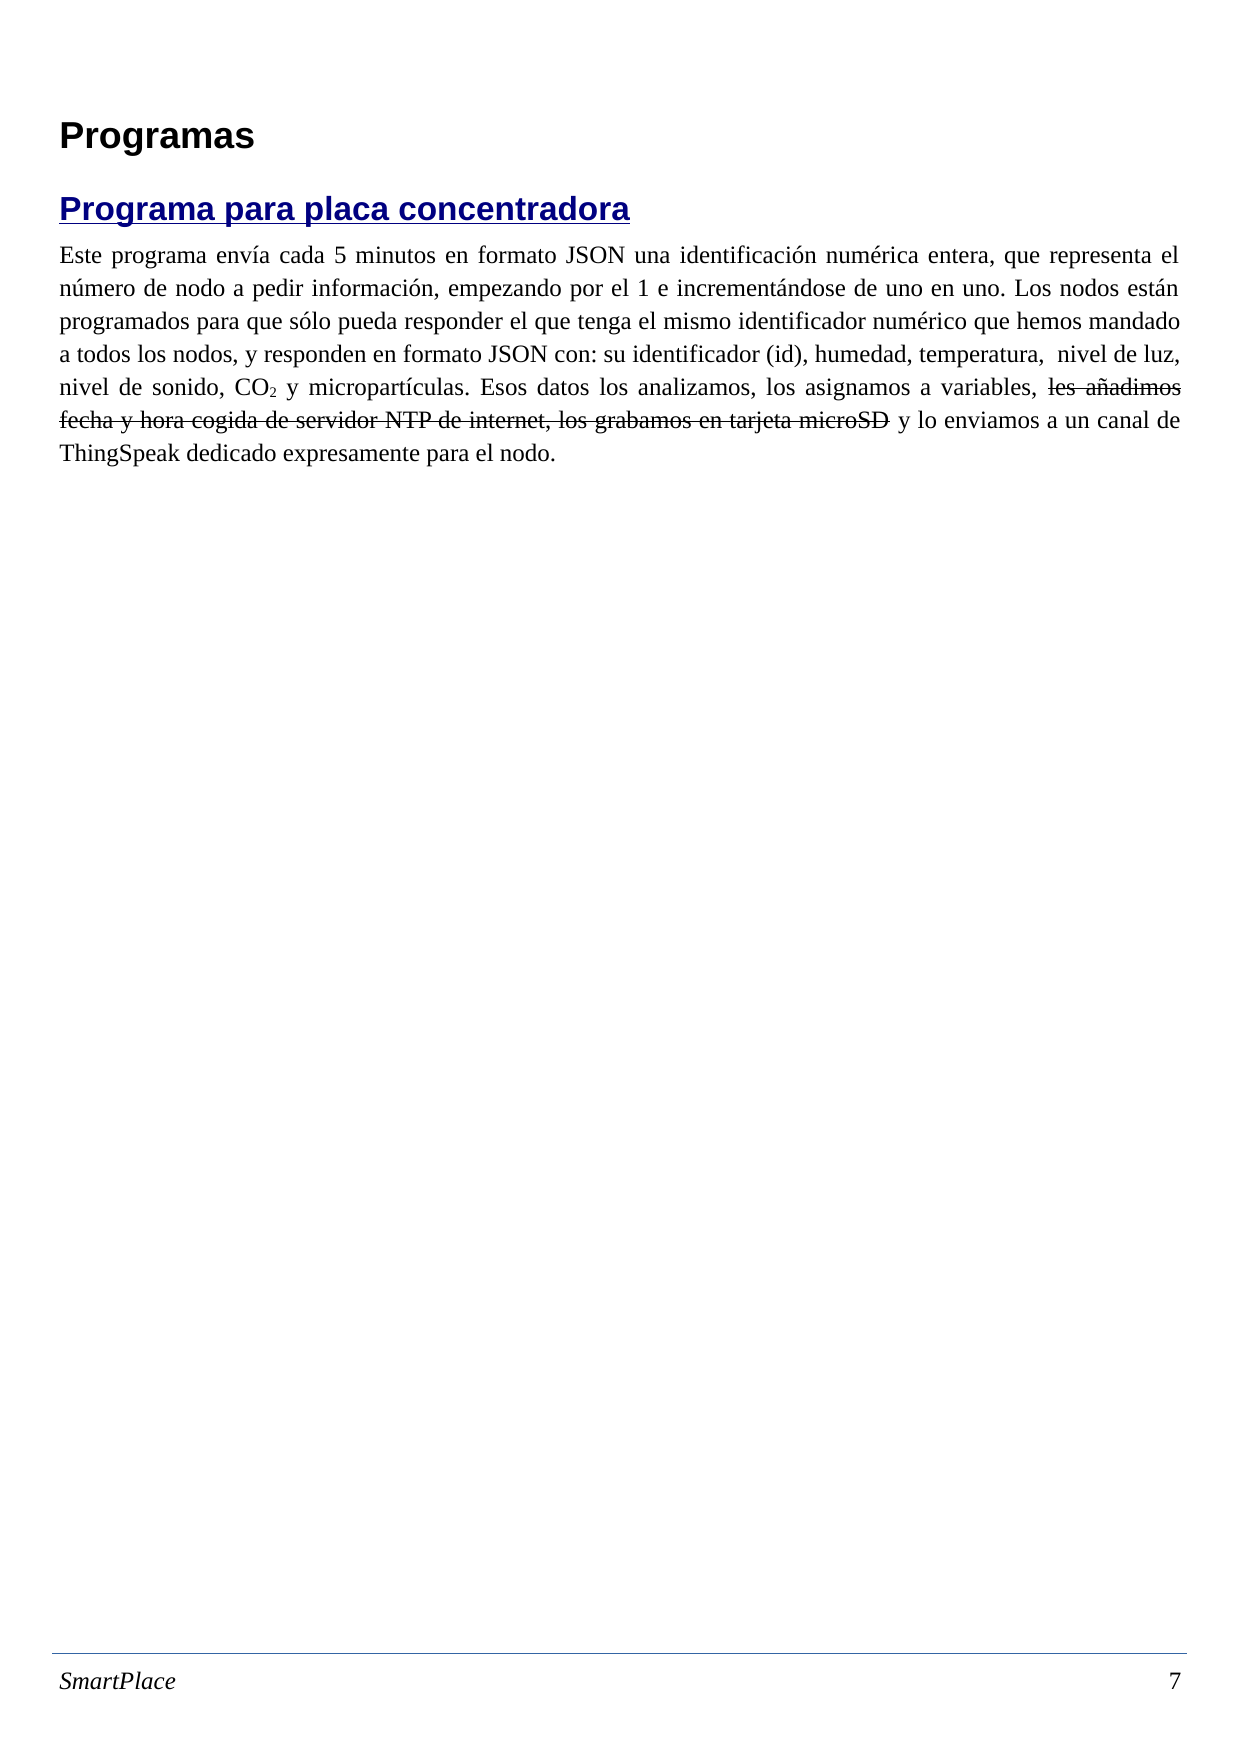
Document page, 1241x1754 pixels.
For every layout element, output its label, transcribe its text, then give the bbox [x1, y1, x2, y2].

subtitle Programas [59, 113, 1181, 156]
text Este programa envía cada 5 minutos en formato JSON una identificación numérica entera, que representa el número de nodo a pedir información, empezando por el 1 e incrementándose de uno en uno. Los nodos están programados para que sólo pueda responder el que tenga el mismo identificador numérico que hemos mandado a todos los nodos, y responden en formato JSON con: su identificador (id), humedad, temperatura, nivel de luz, nivel de sonido, CO2 y micropartículas. Esos datos los analizamos, los asignamos a variables, les añadimos fecha y hora cogida de servidor NTP de internet, los grabamos en tarjeta microSD y lo enviamos a un canal de ThingSpeak dedicado expresamente para el nodo. [59, 240, 1181, 467]
subtitle Programa para placa concentradora [59, 189, 1181, 228]
